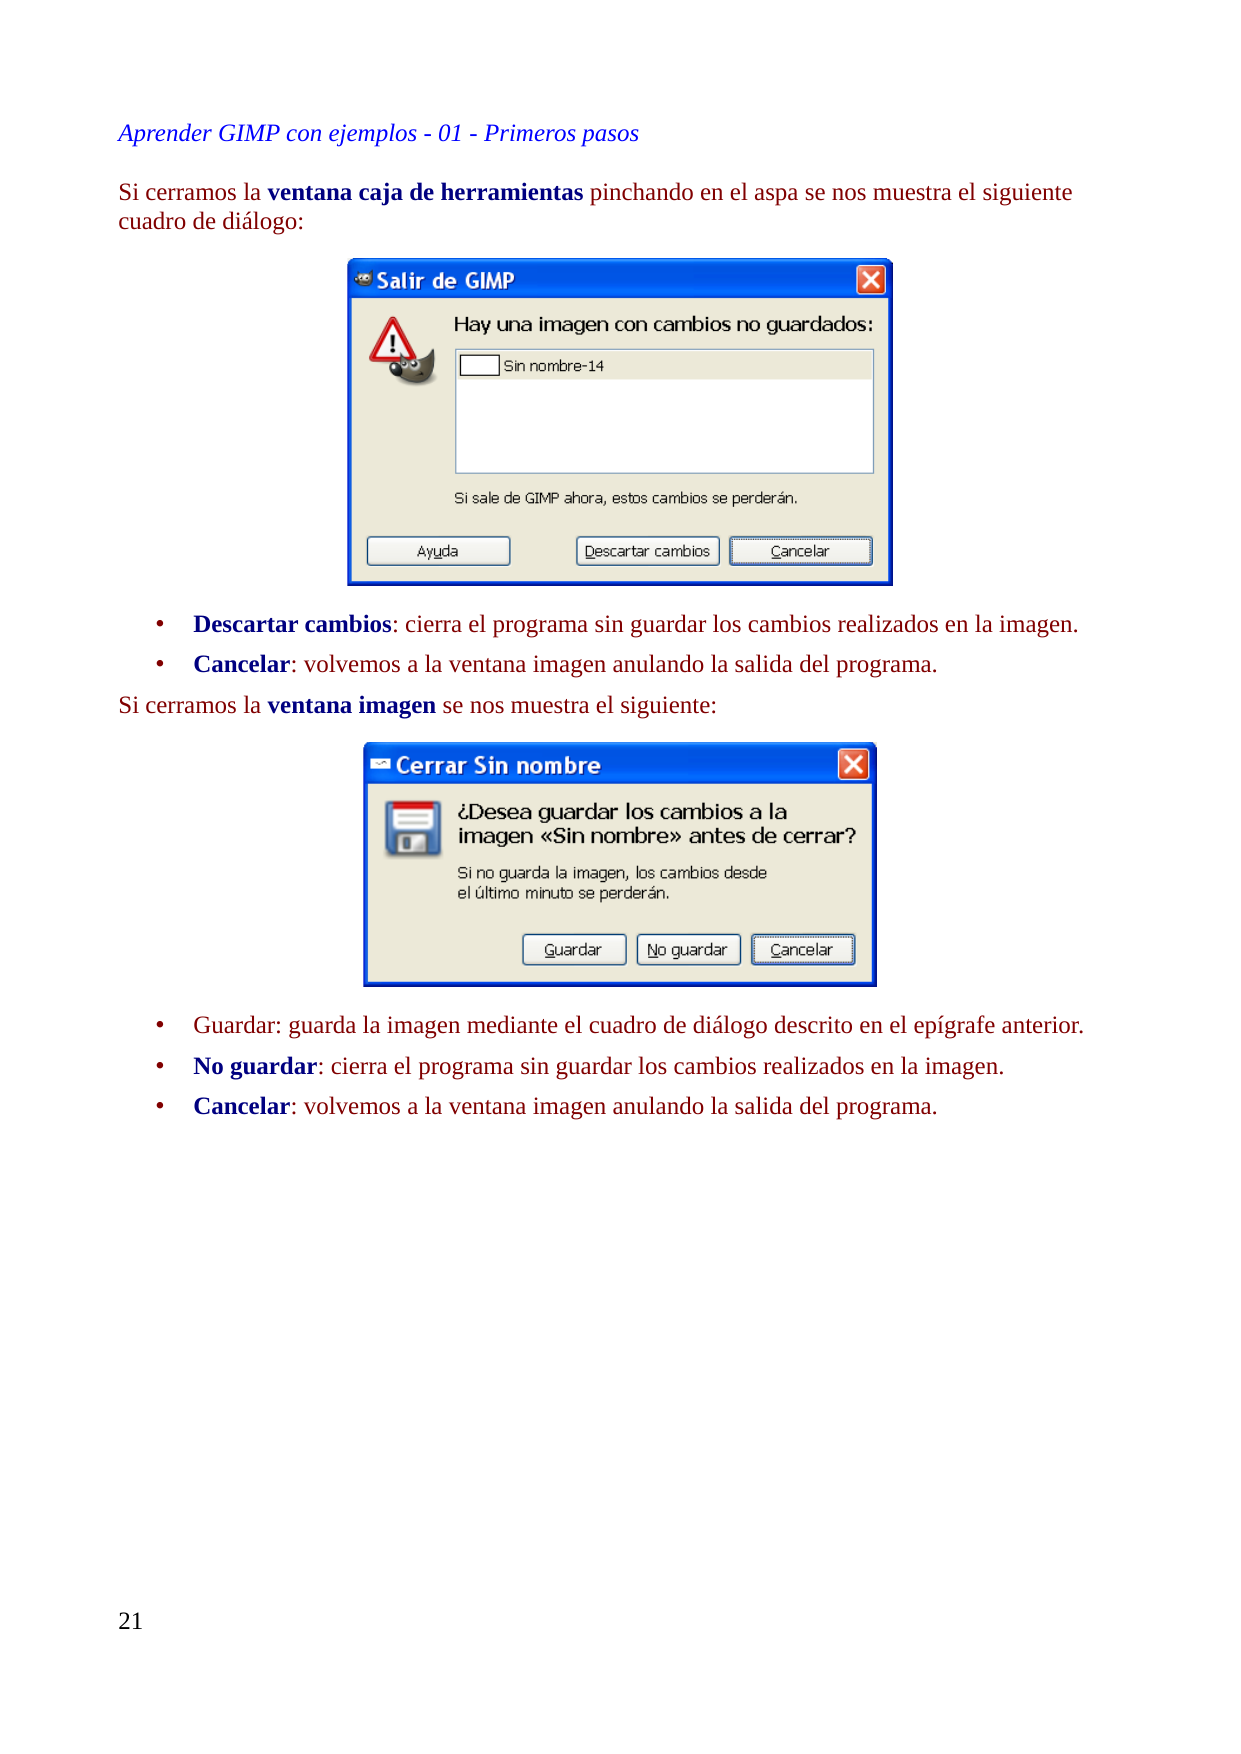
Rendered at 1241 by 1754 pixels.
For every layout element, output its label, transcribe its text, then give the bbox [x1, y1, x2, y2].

text Si cerramos la ventana caja de herramientas pinchando en el aspa se nos muestra el siguiente cuadro de diálogo: [118, 177, 1122, 234]
text Si cerramos la ventana imagen se nos muestra el siguiente: [118, 690, 1122, 718]
picture [363, 742, 877, 987]
picture [347, 258, 893, 586]
list Descartar cambios: cierra el programa sin guardar los cambios realizados en la imagen. [156, 609, 1122, 637]
list Cancelar: volvemos a la ventana imagen anulando la salida del programa. [156, 1091, 1122, 1120]
list Cancelar: volvemos a la ventana imagen anulando la salida del programa. [156, 649, 1122, 678]
list Guardar: guarda la imagen mediante el cuadro de diálogo descrito en el epígrafe anterior. [156, 1010, 1122, 1039]
list No guardar: cierra el programa sin guardar los cambios realizados en la imagen. [156, 1051, 1122, 1080]
